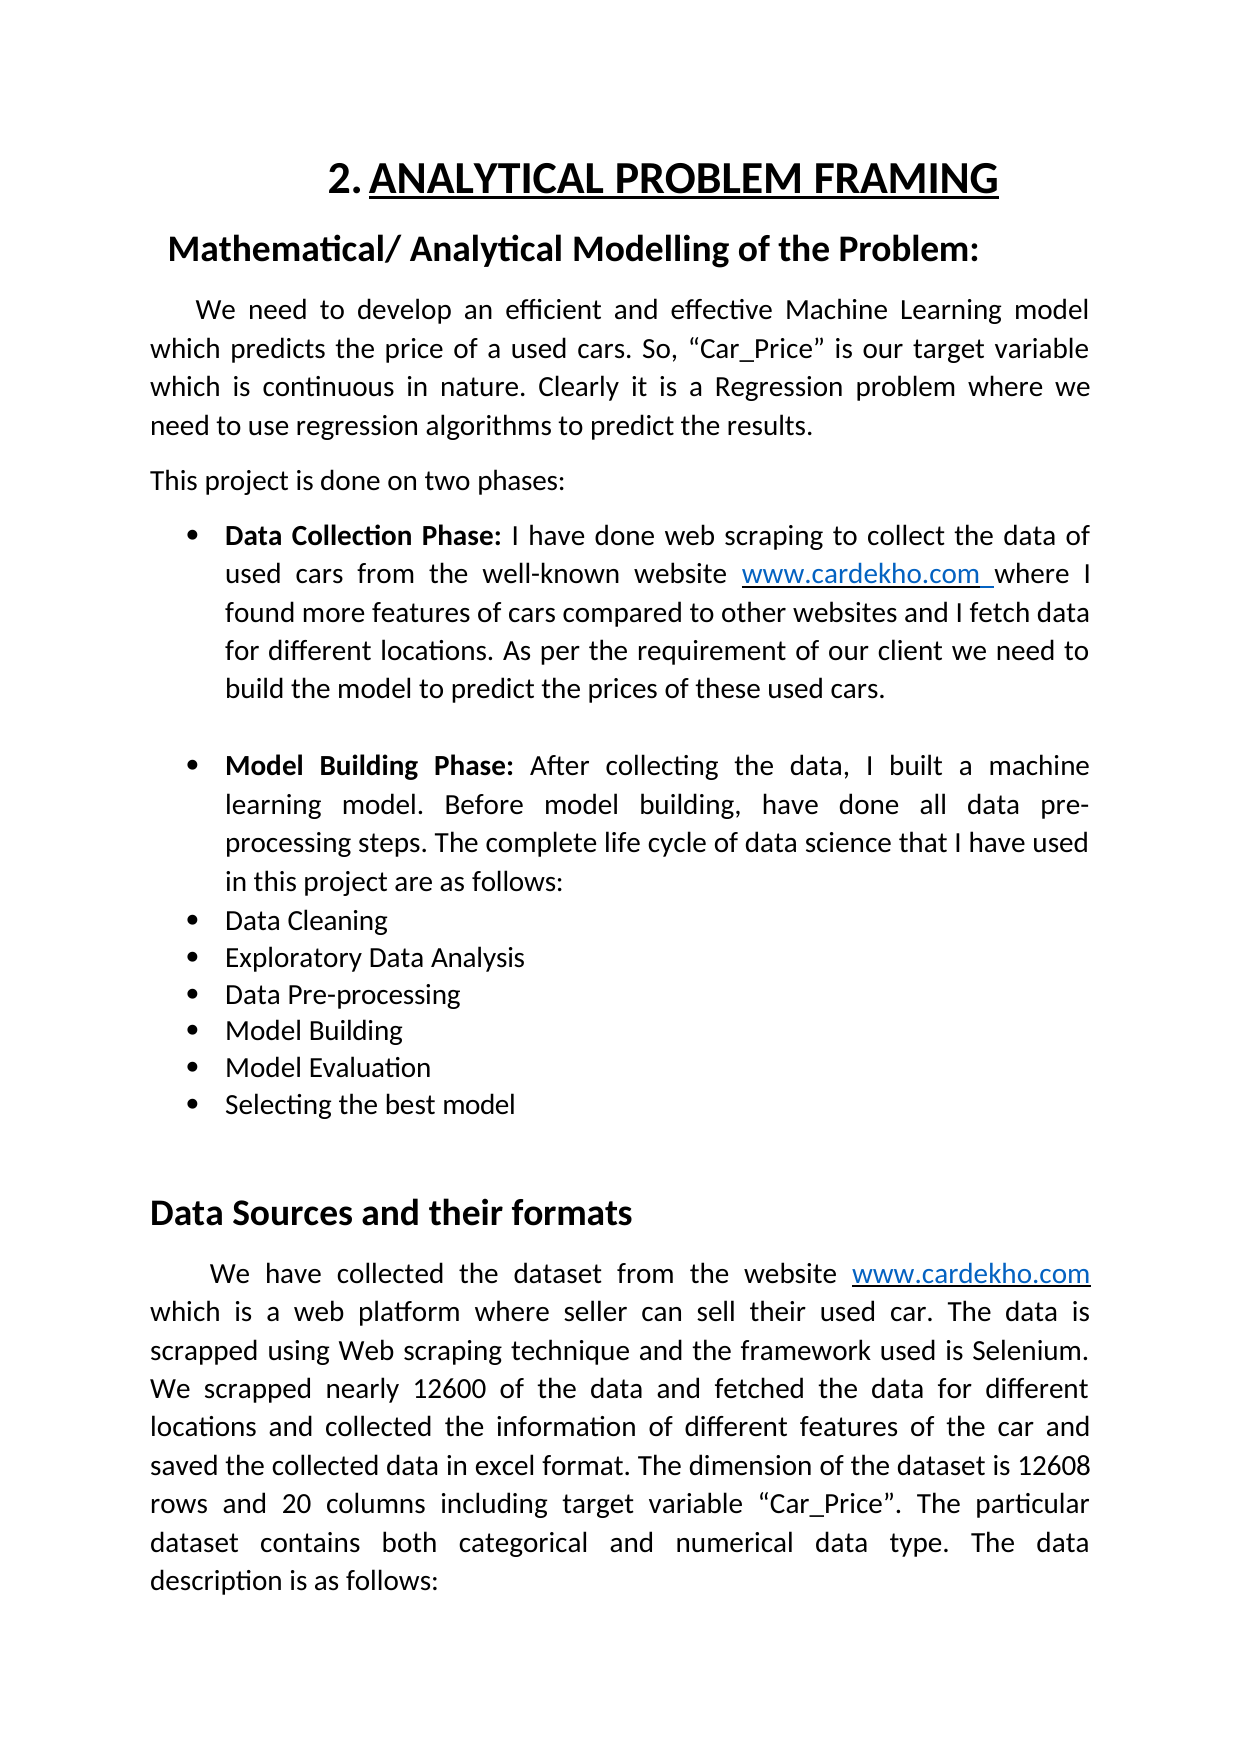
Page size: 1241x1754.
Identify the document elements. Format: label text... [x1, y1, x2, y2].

text We have collected the dataset from the website www.cardekho.com which is a web platform where seller can sell their used car. The data is scrapped using Web scraping technique and the framework used is Selenium. We scrapped nearly 12600 of the data and fetched the data for different locations and collected the information of different features of the car and saved the collected data in excel format. The dimension of the dataset is 12608 rows and 20 columns including target variable “Car_Price”. The particular dataset contains both categorical and numerical data type. The data description is as follows: [150, 1255, 1091, 1598]
list Exploratory Data Analysis [187, 938, 1165, 975]
subtitle Mathematical/ Analytical Modelling of the Problem: [167, 225, 1165, 271]
list Selecting the best model [187, 1085, 1165, 1122]
list Model Building [187, 1012, 1165, 1048]
subtitle ANALYTICAL PROBLEM FRAMING [327, 150, 1165, 204]
list Data Pre-processing [187, 975, 1165, 1012]
list Model Evaluation [187, 1048, 1165, 1085]
text This project is done on two phases: [150, 462, 1165, 497]
list Data Collection Phase: I have done web scraping to collect the data of used cars from the well-known website www.cardekho.com where I found more features of cars compared to other websites and I fetch data for different locations. As per the requirement of our client we need to build the model to predict the prices of these used cars. [187, 517, 1091, 706]
subtitle Data Sources and their formats [150, 1188, 1165, 1234]
list Data Cleaning [187, 901, 1165, 938]
list Model Building Phase: After collecting the data, I built a machine learning model. Before model building, have done all data pre-processing steps. The complete life cycle of data science that I have used in this project are as follows: [187, 747, 1091, 898]
text We need to develop an efficient and effective Machine Learning model which predicts the price of a used cars. So, “Car_Price” is our target variable which is continuous in nature. Clearly it is a Regression problem where we need to use regression algorithms to predict the results. [150, 291, 1091, 442]
